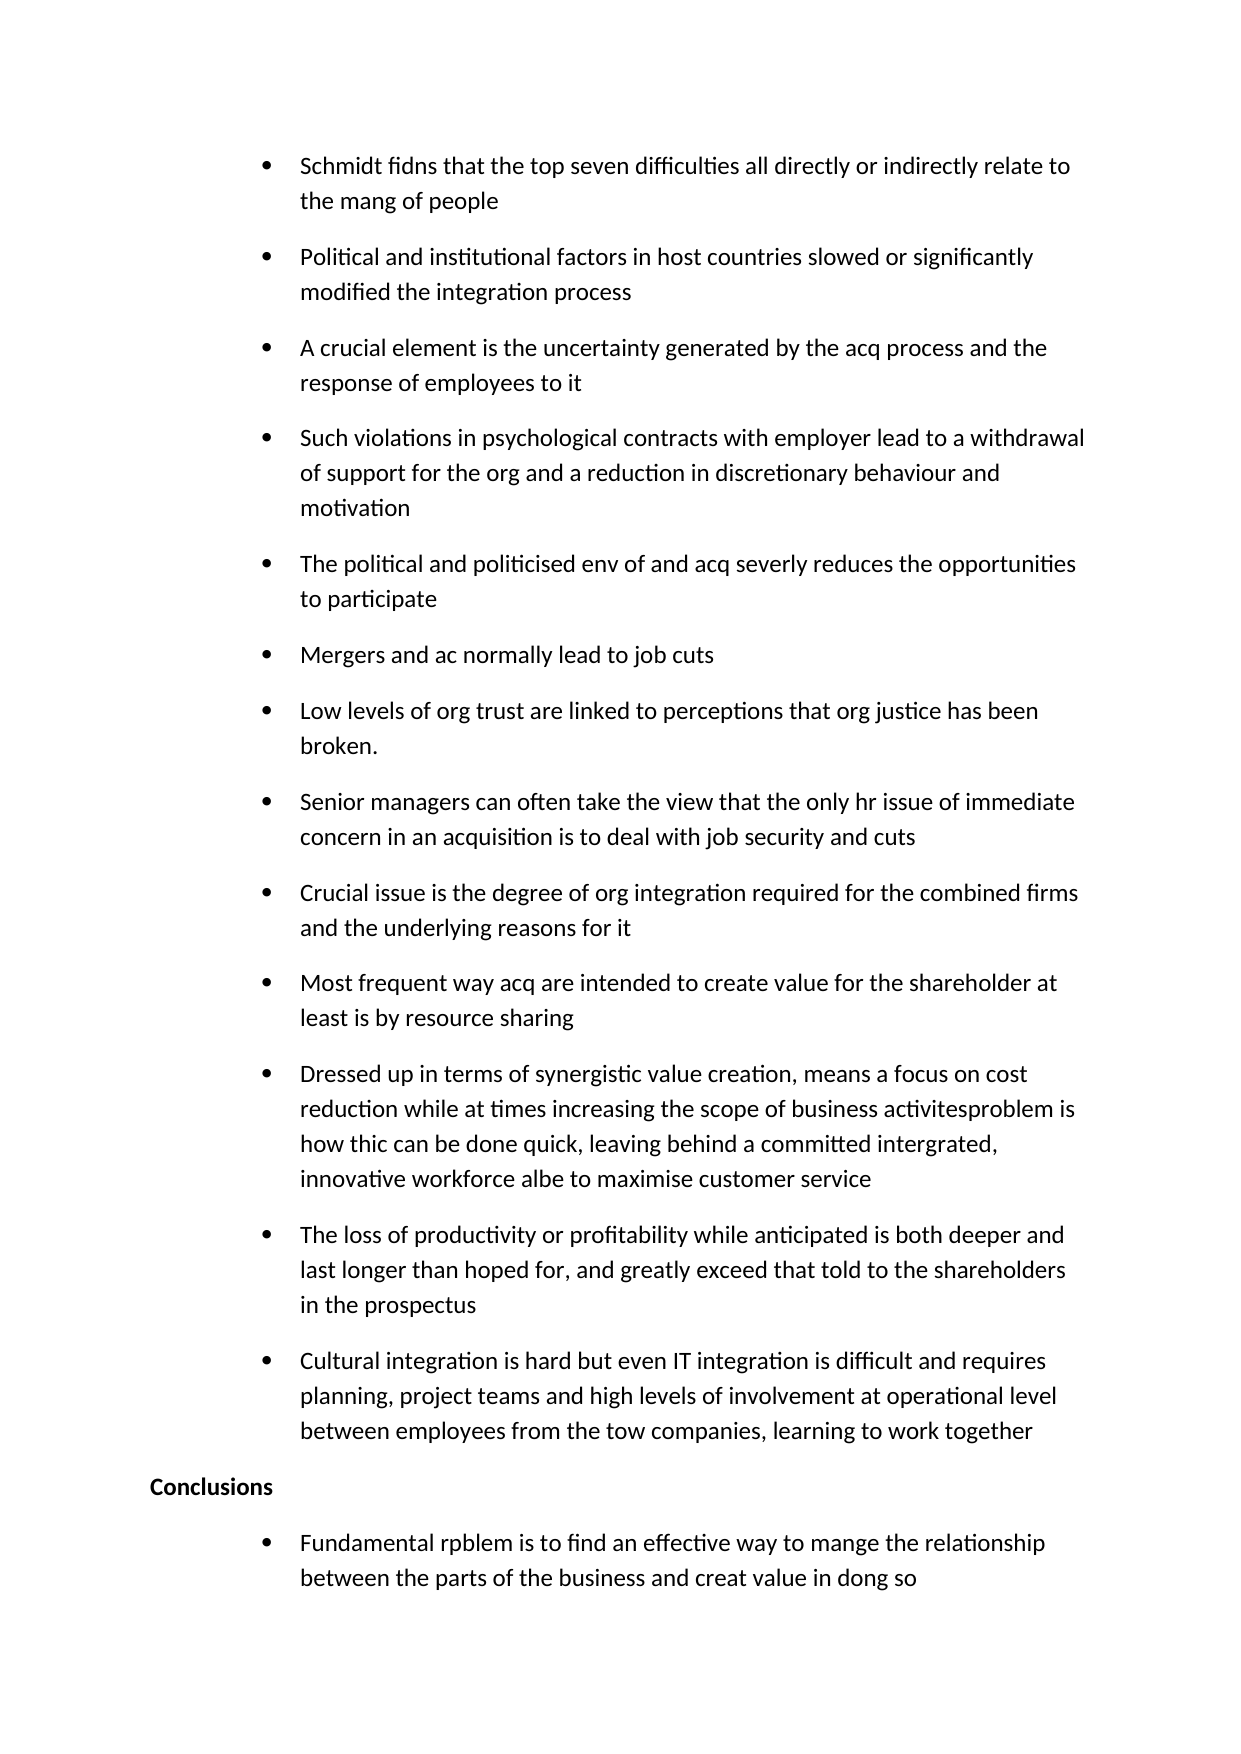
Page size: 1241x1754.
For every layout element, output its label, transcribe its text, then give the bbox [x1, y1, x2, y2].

list A crucial element is the uncertainty generated by the acq process and the response of employees to it [262, 332, 1090, 397]
list Most frequent way acq are intended to create value for the shareholder at least is by resource sharing [262, 967, 1090, 1033]
list The political and politicised env of and acq severly reduces the opportunities to participate [262, 548, 1090, 614]
list Political and institutional factors in host countries slowed or significantly modified the integration process [262, 241, 1090, 306]
list Mergers and ac normally lead to job cuts [262, 639, 1090, 670]
list Senior managers can often take the view that the only hr issue of immediate concern in an acquisition is to deal with job security and cuts [262, 786, 1090, 851]
list Low levels of org trust are linked to perceptions that org justice has been broken. [262, 695, 1090, 761]
list Fundamental rpblem is to find an effective way to mange the relationship between the parts of the business and creat value in dong so [262, 1527, 1090, 1592]
list Schmidt fidns that the top seven difficulties all directly or indirectly relate to the mang of people [262, 150, 1090, 216]
list The loss of productivity or profitability while anticipated is both deeper and last longer than hoped for, and greatly exceed that told to the shareholders in the prospectus [262, 1219, 1090, 1320]
list Crucial issue is the degree of org integration required for the combined firms and the underlying reasons for it [262, 877, 1090, 942]
list Dressed up in terms of synergistic value creation, means a focus on cost reduction while at times increasing the scope of business activitesproblem is how thic can be done quick, leaving behind a committed intergrated, innovative workforce albe to maximise customer service [262, 1058, 1090, 1194]
list Such violations in psychological contracts with employer lead to a withdrawal of support for the org and a reduction in discretionary behaviour and motivation [262, 422, 1090, 523]
list Cultural integration is hard but even IT integration is difficult and requires planning, project teams and high levels of involvement at operational level between employees from the tow companies, learning to work together [262, 1345, 1090, 1446]
text Conclusions [150, 1471, 1090, 1501]
